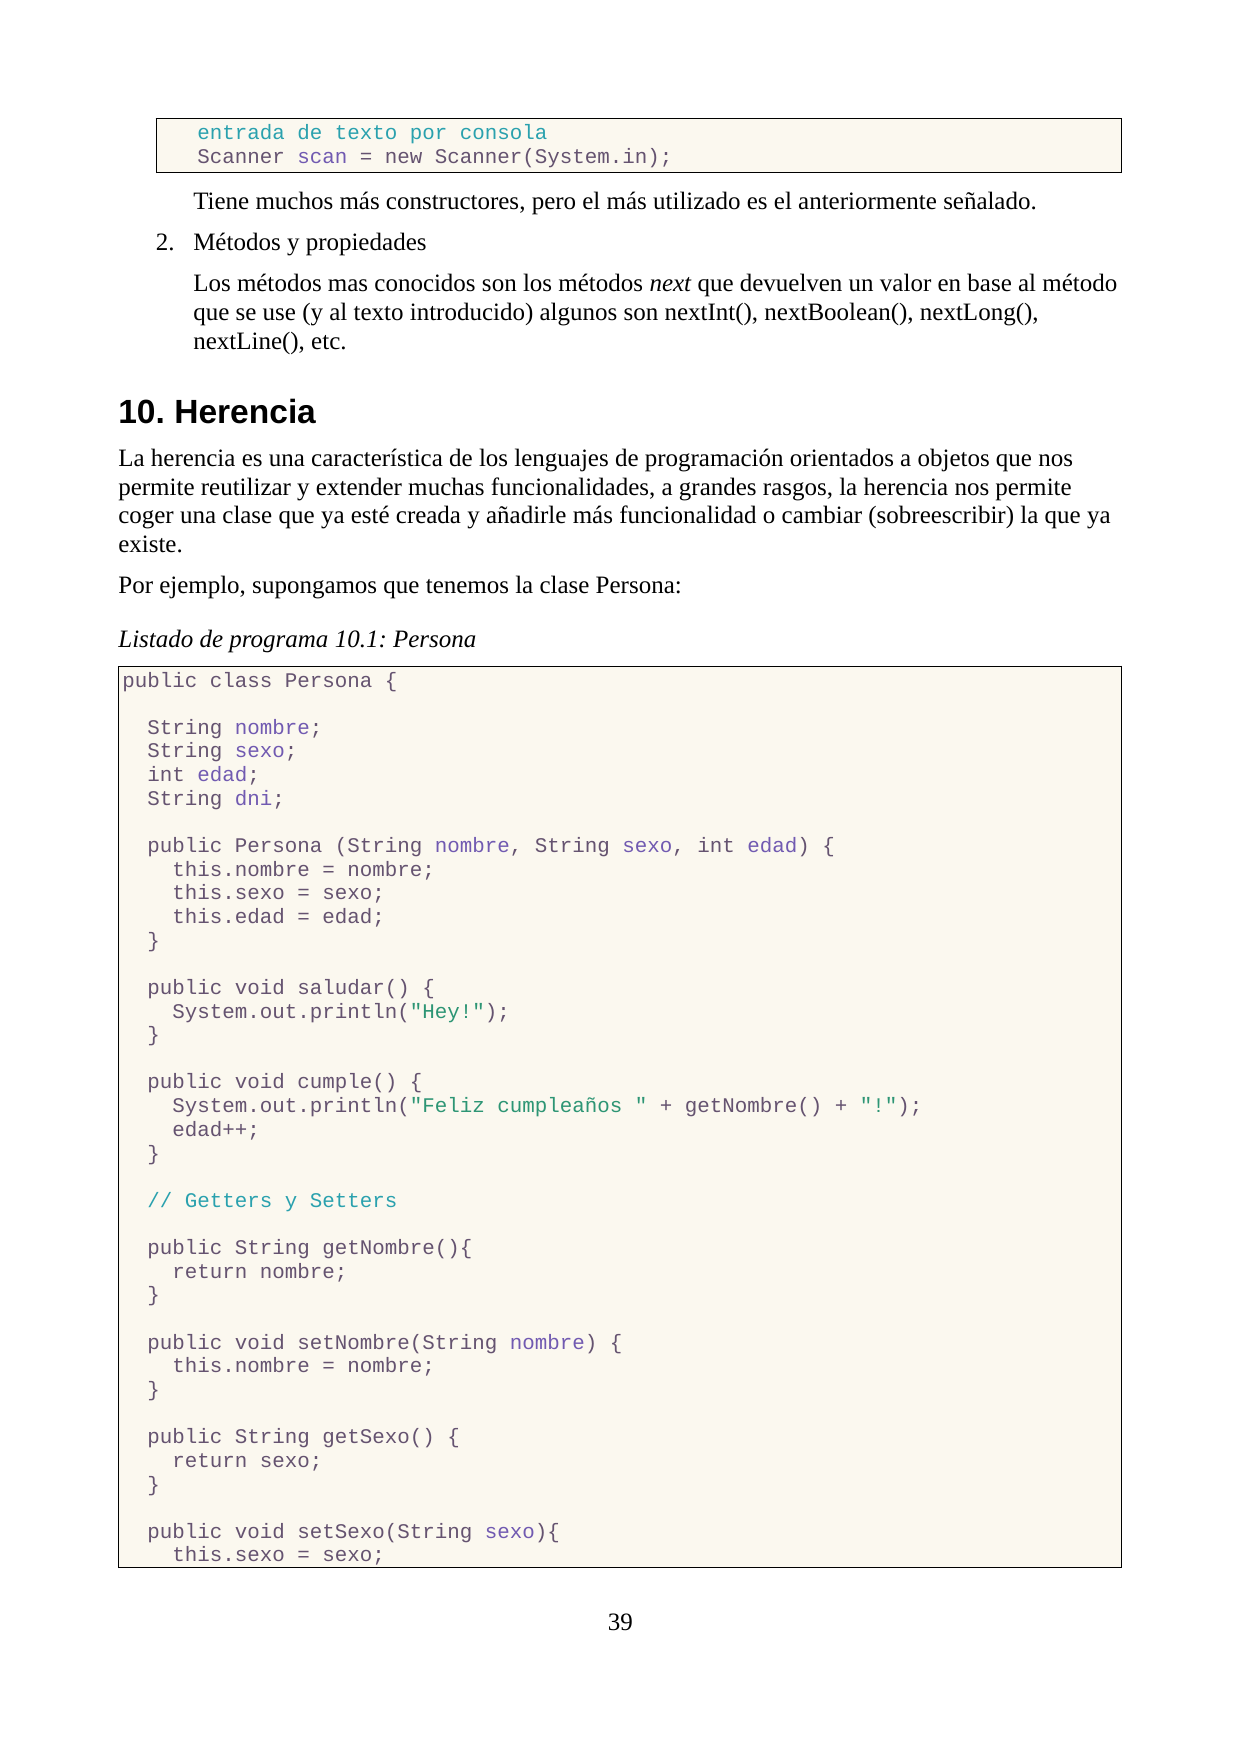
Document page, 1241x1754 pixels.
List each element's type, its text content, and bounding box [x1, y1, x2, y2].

list Scanner scan = new Scanner(System.in); [157, 142, 1121, 172]
text } [119, 926, 1121, 949]
text this.sexo = sexo; [119, 1541, 1121, 1567]
text public void saludar() { [119, 973, 1121, 997]
text this.nombre = nombre; [119, 1351, 1121, 1375]
list entrada de texto por consola [157, 119, 1121, 142]
text } [119, 1375, 1121, 1399]
text } [119, 1138, 1121, 1162]
text String dni; [119, 784, 1121, 807]
text public Persona (String nombre, String sexo, int edad) { [119, 831, 1121, 855]
text public void cumple() { [119, 1068, 1121, 1091]
list Los métodos mas conocidos son los métodos next que devuelven un valor en base al método que se use (y al texto introducido) algunos son nextInt(), nextBoolean(), nextLong(), nextLine(), etc. [156, 268, 1122, 354]
text Por ejemplo, supongamos que tenemos la clase Persona: [118, 571, 1122, 599]
text this.edad = edad; [119, 902, 1121, 926]
subtitle Herencia [118, 392, 1122, 431]
text } [119, 1020, 1121, 1044]
text public String getSexo() { [119, 1422, 1121, 1446]
text La herencia es una característica de los lenguajes de programación orientados a objetos que nos permite reutilizar y extender muchas funcionalidades, a grandes rasgos, la herencia nos permite coger una clase que ya esté creada y añadirle más funcionalidad o cambiar (sobreescribir) la que ya existe. [118, 443, 1122, 558]
text public class Persona { [119, 667, 1121, 689]
text // Getters y Setters [119, 1186, 1121, 1209]
text System.out.println("Feliz cumpleaños " + getNombre() + "!"); [119, 1091, 1121, 1115]
text String sexo; [119, 737, 1121, 760]
list Tiene muchos más constructores, pero el más utilizado es el anteriormente señalado. [156, 186, 1122, 214]
text public void setNombre(String nombre) { [119, 1328, 1121, 1351]
text return sexo; [119, 1446, 1121, 1469]
text edad++; [119, 1115, 1121, 1138]
text } [119, 1280, 1121, 1304]
text } [119, 1469, 1121, 1493]
list Métodos y propiedades [156, 227, 1122, 256]
text int edad; [119, 760, 1121, 784]
text this.sexo = sexo; [119, 878, 1121, 902]
text return nombre; [119, 1257, 1121, 1280]
text System.out.println("Hey!"); [119, 997, 1121, 1020]
list Listado de programa 10.1: Persona [118, 624, 1122, 653]
text public void setSexo(String sexo){ [119, 1517, 1121, 1541]
text String nombre; [119, 713, 1121, 737]
text this.nombre = nombre; [119, 855, 1121, 878]
text public String getNombre(){ [119, 1233, 1121, 1257]
